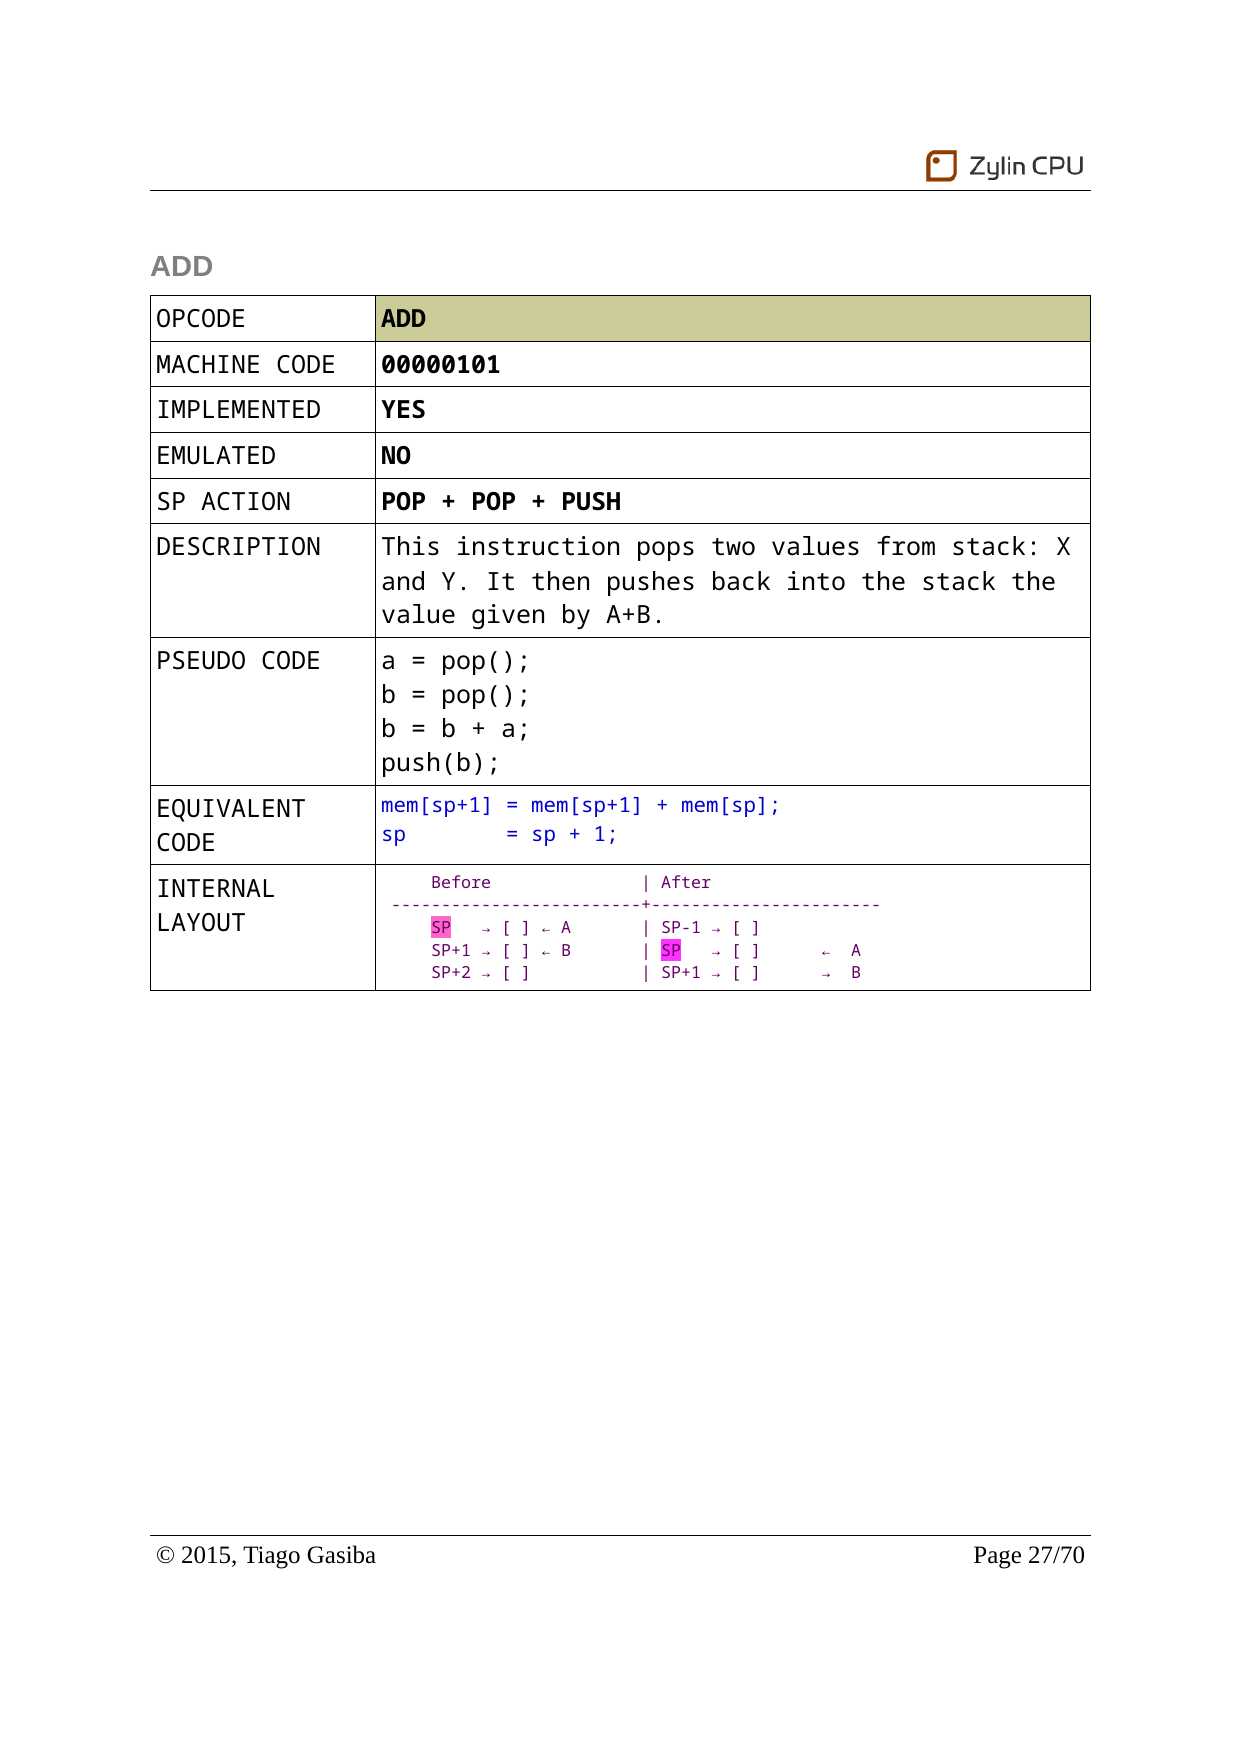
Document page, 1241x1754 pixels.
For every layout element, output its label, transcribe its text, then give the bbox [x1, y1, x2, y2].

picture [922, 148, 1151, 185]
table_cell EMULATED [151, 433, 375, 478]
table_cell a = pop(); b = pop(); b = b + a; push(b); [376, 638, 1090, 785]
table_cell POP + POP + PUSH [376, 479, 1090, 523]
table_cell IMPLEMENTED [151, 387, 375, 432]
table_cell MACHINE CODE [151, 342, 375, 386]
table_cell mem[sp+1] = mem[sp+1] + mem[sp]; sp = sp + 1; [376, 786, 1090, 864]
table_cell DESCRIPTION [151, 524, 375, 637]
table_header ADD [376, 296, 1090, 341]
table_cell Before | After -------------------------+----------------------- SP → [ ] ← A | SP-1 → [ ] SP+1 → [ ] ← B | SP → [ ] ← A SP+2 → [ ] | SP+1 → [ ] → B [376, 865, 1090, 990]
table_header OPCODE [151, 296, 375, 341]
table_cell 00000101 [376, 342, 1090, 386]
table_cell This instruction pops two values from stack: X and Y. It then pushes back into the stack the value given by A+B. [376, 524, 1090, 637]
table_cell NO [376, 433, 1090, 478]
table_cell SP ACTION [151, 479, 375, 523]
table_cell PSEUDO CODE [151, 638, 375, 785]
table_cell INTERNAL LAYOUT [151, 865, 375, 990]
table_cell EQUIVALENT CODE [151, 786, 375, 864]
subtitle ADD [150, 249, 1091, 283]
table_cell YES [376, 387, 1090, 432]
